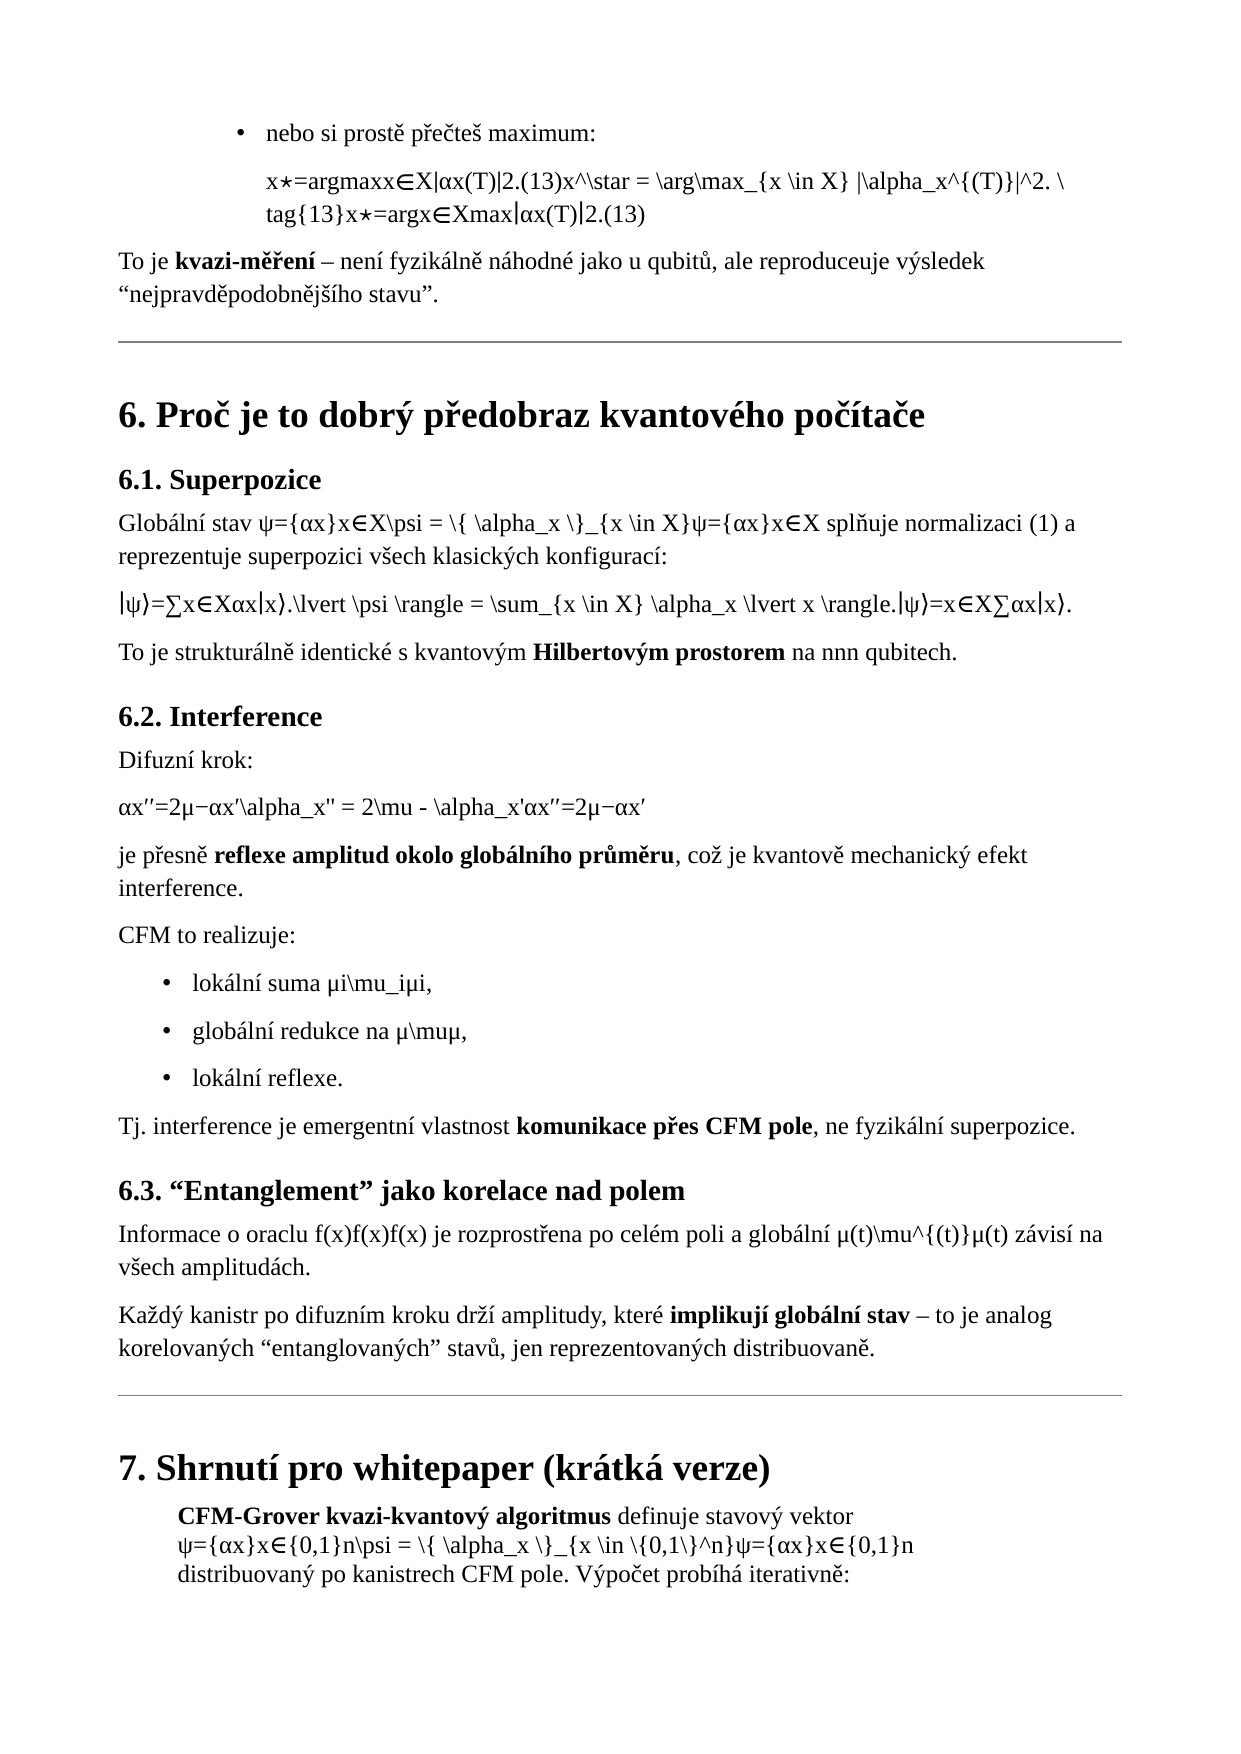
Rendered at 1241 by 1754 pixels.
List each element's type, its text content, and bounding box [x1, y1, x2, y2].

text Tj. interference je emergentní vlastnost komunikace přes CFM pole, ne fyzikální superpozice. [118, 1111, 1122, 1140]
list x⋆=arg⁡max⁡x∈X∣αx(T)∣2.(13)x^\star = \arg\max_{x \in X} |\alpha_x^{(T)}|^2. \tag{13}x⋆=argx∈Xmax​∣αx(T)​∣2.(13) [236, 166, 1122, 227]
list lokální reflexe. [162, 1063, 1122, 1092]
text ∣ψ⟩=∑x∈Xαx∣x⟩.\lvert \psi \rangle = \sum_{x \in X} \alpha_x \lvert x \rangle.∣ψ⟩=x∈X∑​αx​∣x⟩. [118, 589, 1122, 618]
text Každý kanistr po difuzním kroku drží amplitudy, které implikují globální stav – to je analog korelovaných “entanglovaných” stavů, jen reprezentovaných distribuovaně. [118, 1300, 1122, 1362]
text Globální stav ψ={αx}x∈X\psi = \{ \alpha_x \}_{x \in X}ψ={αx​}x∈X​ splňuje normalizaci (1) a reprezentuje superpozici všech klasických konfigurací: [118, 508, 1122, 570]
subtitle 6. Proč je to dobrý předobraz kvantového počítače [118, 392, 1122, 435]
subtitle 6.1. Superpozice [118, 462, 1122, 496]
text Informace o oraclu f(x)f(x)f(x) je rozprostřena po celém poli a globální μ(t)\mu^{(t)}μ(t) závisí na všech amplitudách. [118, 1219, 1122, 1281]
text Difuzní krok: [118, 745, 1122, 773]
text To je kvazi-měření – není fyzikálně náhodné jako u qubitů, ale reproduceuje výsledek “nejpravděpodobnějšího stavu”. [118, 246, 1122, 308]
subtitle 6.2. Interference [118, 699, 1122, 732]
list globální redukce na μ\muμ, [162, 1016, 1122, 1044]
text To je strukturálně identické s kvantovým Hilbertovým prostorem na nnn qubitech. [118, 637, 1122, 665]
list lokální suma μi\mu_iμi​, [162, 968, 1122, 997]
text CFM-Grover kvazi-kvantový algoritmus definuje stavový vektor ψ={αx}x∈{0,1}n\psi = \{ \alpha_x \}_{x \in \{0,1\}^n}ψ={αx​}x∈{0,1}n​ distribuovaný po kanistrech CFM pole. Výpočet probíhá iterativně: [177, 1501, 1063, 1587]
text je přesně reflexe amplitud okolo globálního průměru, což je kvantově mechanický efekt interference. [118, 840, 1122, 902]
subtitle 7. Shrnutí pro whitepaper (krátká verze) [118, 1446, 1122, 1489]
list nebo si prostě přečteš maximum: [236, 118, 1122, 147]
subtitle 6.3. “Entanglement” jako korelace nad polem [118, 1173, 1122, 1207]
text αx′′=2μ−αx′\alpha_x'' = 2\mu - \alpha_x'αx′′​=2μ−αx′​ [118, 792, 1122, 821]
text CFM to realizuje: [118, 921, 1122, 949]
